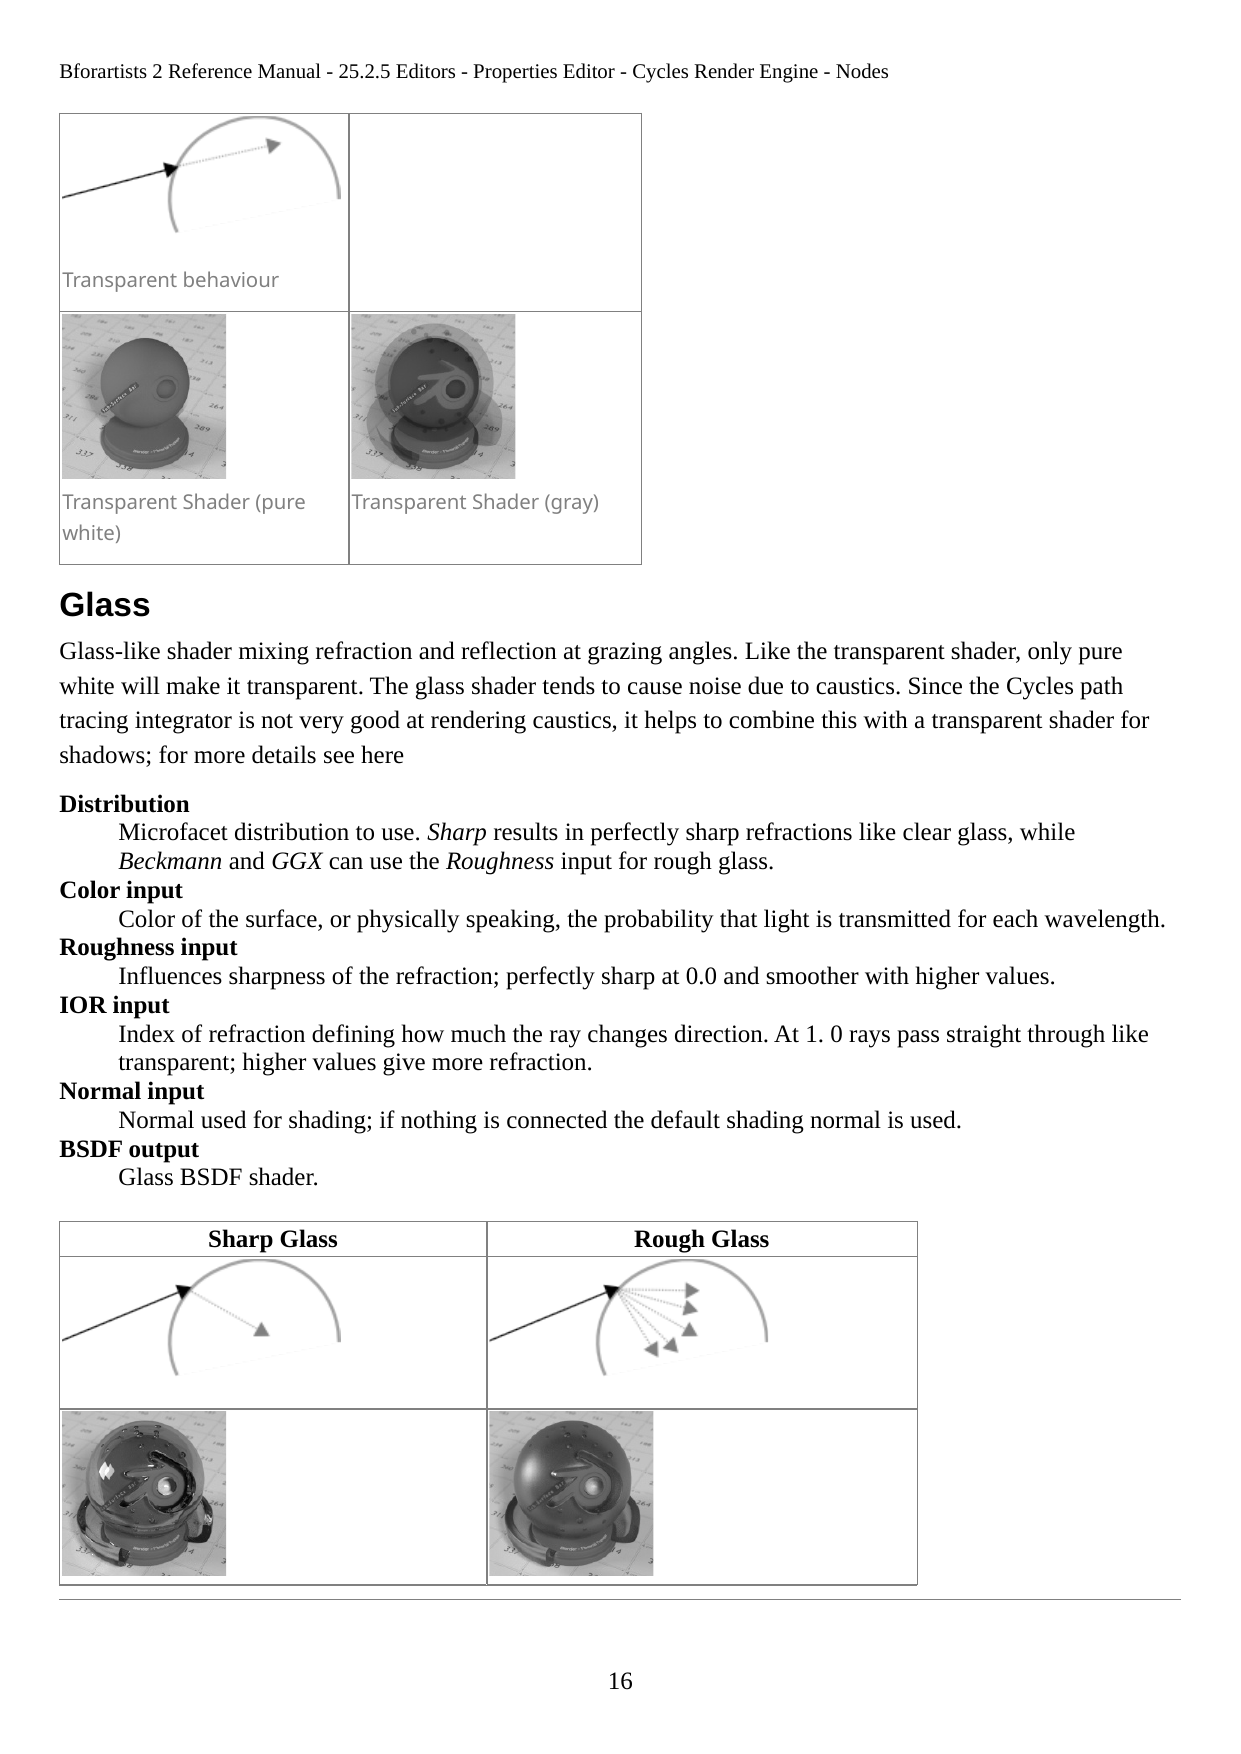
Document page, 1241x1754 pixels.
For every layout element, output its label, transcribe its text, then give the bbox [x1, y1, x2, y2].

subtitle Normal input [59, 1076, 1181, 1105]
list Color of the surface, or physically speaking, the probability that light is transmitted for each wavelength. [118, 904, 1181, 932]
list Glass BSDF shader. [118, 1162, 1181, 1191]
table_cell [488, 1410, 917, 1584]
picture [62, 116, 341, 257]
picture [489, 1259, 769, 1400]
table_cell [60, 1257, 486, 1408]
list Normal used for shading; if nothing is connected the default shading normal is used. [118, 1105, 1181, 1134]
subtitle IOR input [59, 990, 1181, 1019]
picture [351, 314, 516, 479]
list Index of refraction defining how much the ray changes direction. At 1. 0 rays pass straight through like transparent; higher values give more refraction. [118, 1019, 1181, 1076]
list Influences sharpness of the refraction; perfectly sharp at 0.0 and smoother with higher values. [118, 961, 1181, 990]
table_header Transparent behaviour [60, 114, 348, 311]
subtitle BSDF output [59, 1134, 1181, 1162]
table_header Rough Glass [488, 1222, 917, 1256]
table_header Sharp Glass [60, 1222, 486, 1256]
picture [62, 1411, 227, 1576]
table_cell [60, 1410, 486, 1584]
picture [62, 314, 227, 479]
subtitle Distribution [59, 789, 1181, 817]
subtitle Roughness input [59, 932, 1181, 961]
table_cell Transparent Shader (pure white) [60, 312, 348, 564]
list Microfacet distribution to use. Sharp results in perfectly sharp refractions like clear glass, while Beckmann and GGX can use the Roughness input for rough glass. [118, 817, 1181, 875]
subtitle Glass [59, 585, 1181, 624]
picture [489, 1411, 654, 1576]
table_cell Transparent Shader (gray) [350, 312, 641, 564]
text Glass-like shader mixing refraction and reflection at grazing angles. Like the transparent shader, only pure white will make it transparent. The glass shader tends to cause noise due to caustics. Since the Cycles path tracing integrator is not very good at rendering caustics, it helps to combine this with a transparent shader for shadows; for more details see here [59, 636, 1181, 768]
subtitle Color input [59, 875, 1181, 904]
table_header [350, 114, 641, 311]
picture [62, 1259, 341, 1400]
table_cell [488, 1257, 917, 1408]
